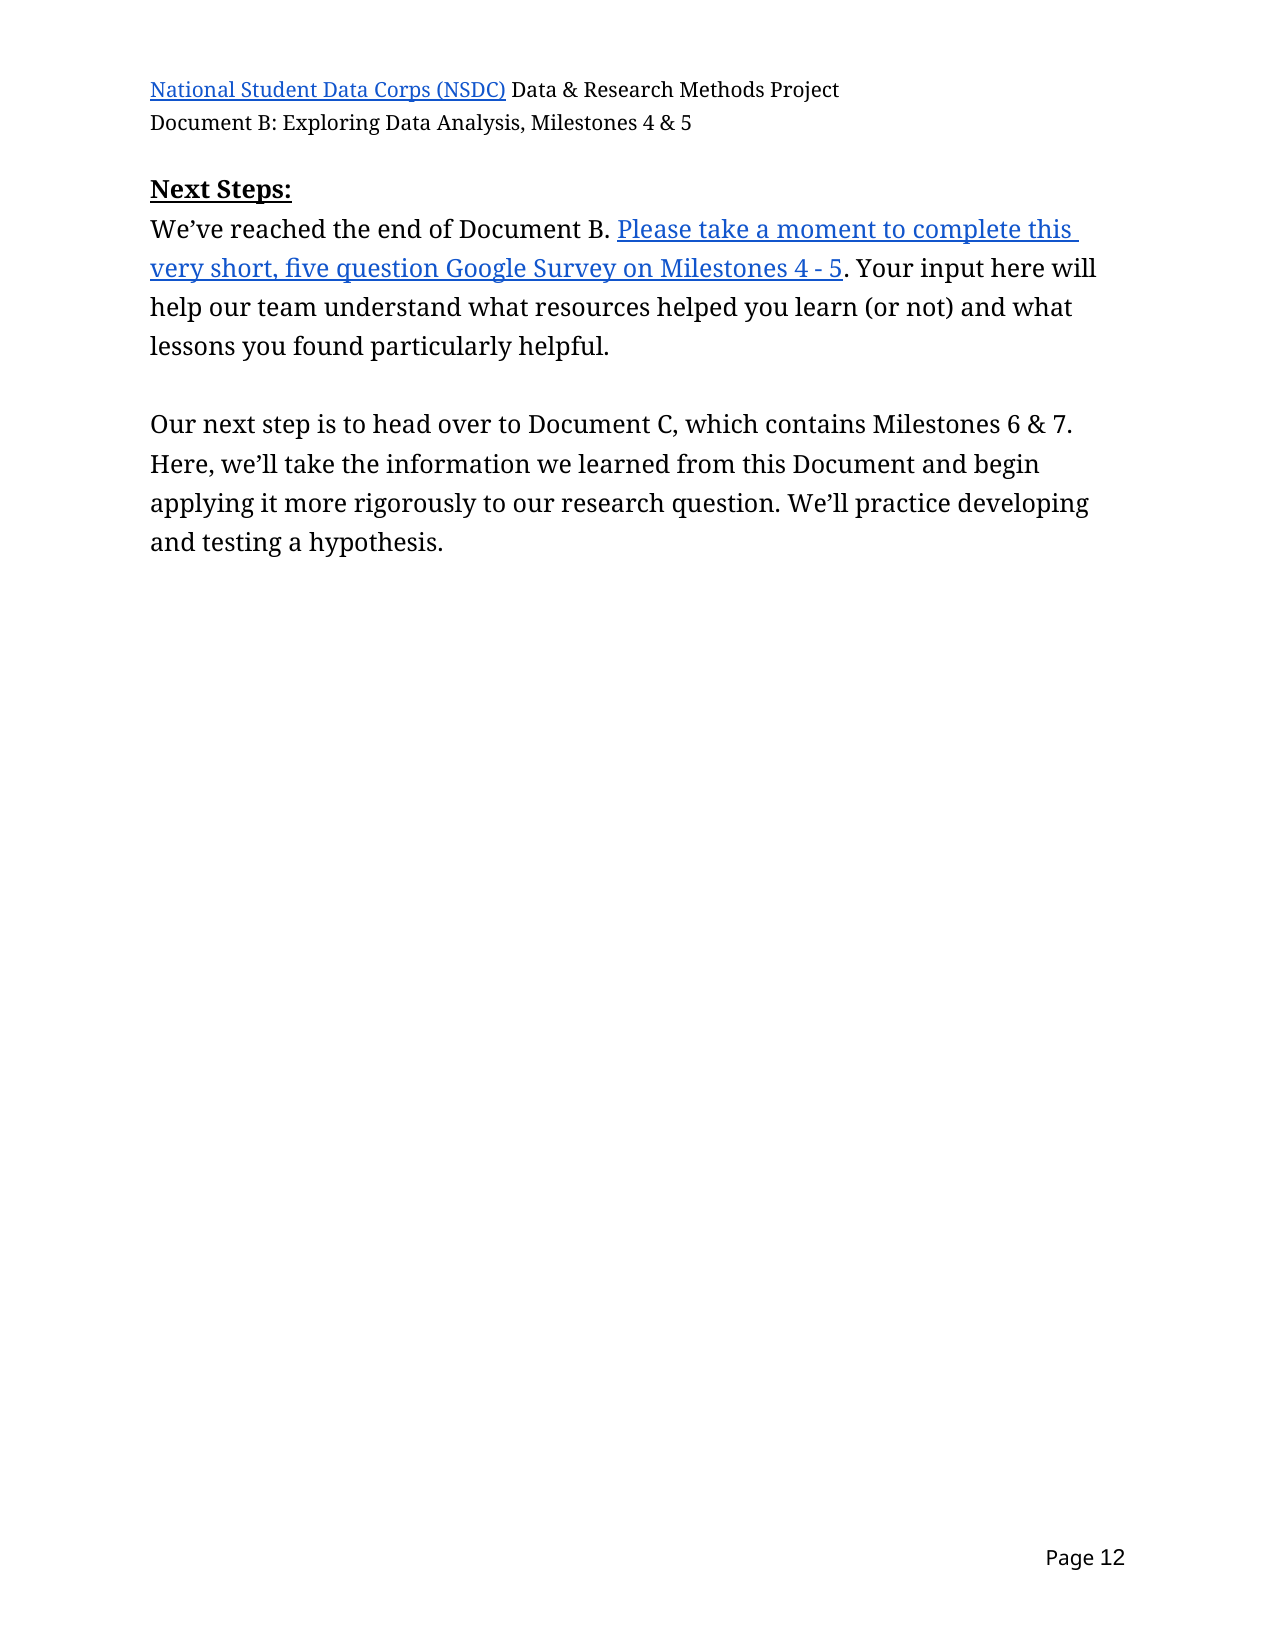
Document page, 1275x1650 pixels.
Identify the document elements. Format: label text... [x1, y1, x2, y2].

text Next Steps: [150, 172, 1125, 206]
text Our next step is to head over to Document C, which contains Milestones 6 & 7. Here, we’ll take the information we learned from this Document and begin applying it more rigorously to our research question. We’ll practice developing and testing a hypothesis. [150, 407, 1125, 559]
text We’ve reached the end of Document B. Please take a moment to complete this very short, five question Google Survey on Milestones 4 - 5. Your input here will help our team understand what resources helped you learn (or not) and what lessons you found particularly helpful. [150, 211, 1125, 363]
